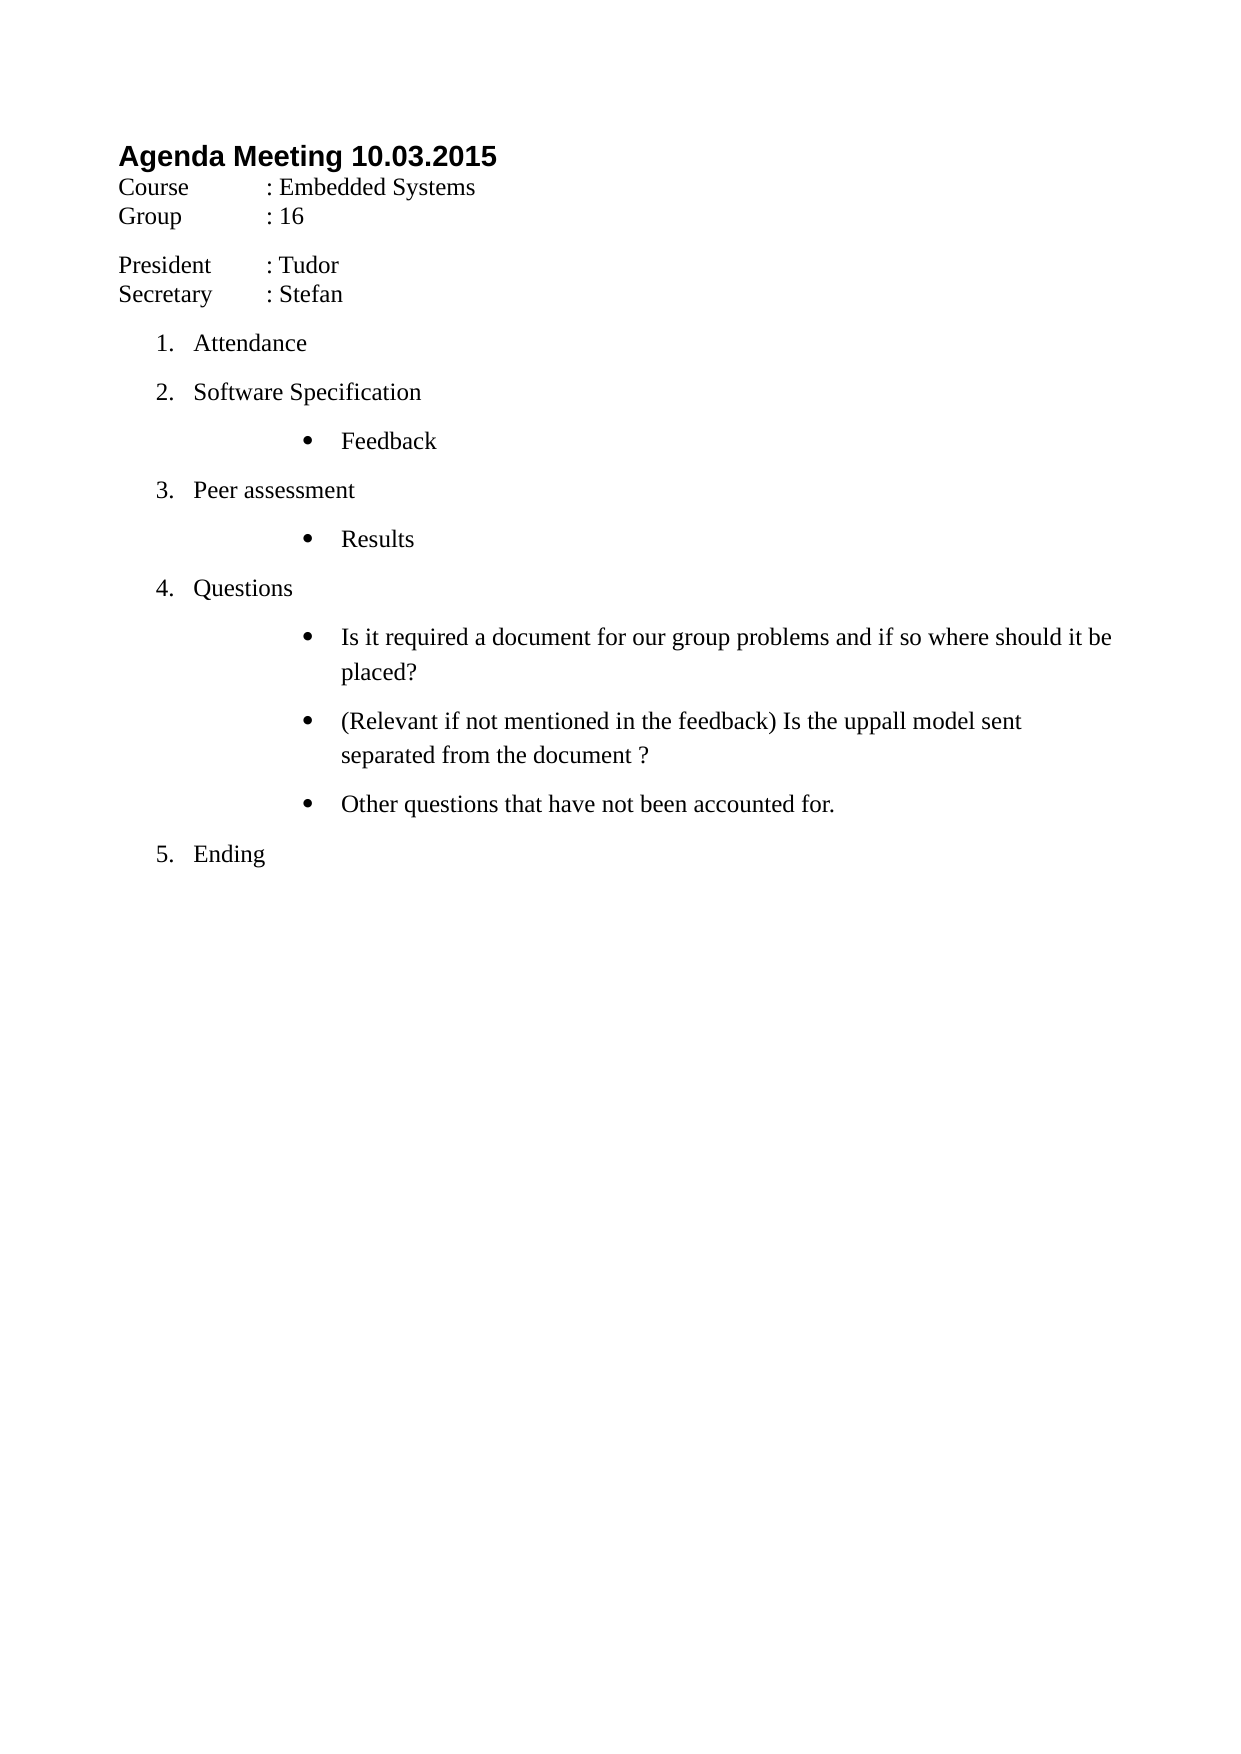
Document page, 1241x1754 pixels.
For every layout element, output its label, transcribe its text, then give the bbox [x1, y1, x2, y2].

list Peer assessment [156, 475, 1122, 504]
text Secretary : Stefan [118, 279, 1122, 308]
list Feedback [303, 426, 1122, 455]
list (Relevant if not mentioned in the feedback) Is the uppall model sent separated from the document ? [303, 706, 1122, 769]
list Attendance [156, 328, 1122, 357]
list Software Specification [156, 377, 1122, 406]
list Results [303, 524, 1122, 553]
list Questions [156, 573, 1122, 602]
text President : Tudor [118, 250, 1122, 279]
subtitle Agenda Meeting 10.03.2015 [118, 139, 1122, 172]
list Is it required a document for our group problems and if so where should it be placed? [303, 622, 1122, 686]
text Course : Embedded Systems [118, 172, 1122, 201]
text Group : 16 [118, 201, 1122, 230]
list Other questions that have not been accounted for. [303, 789, 1122, 818]
list Ending [156, 839, 1122, 867]
